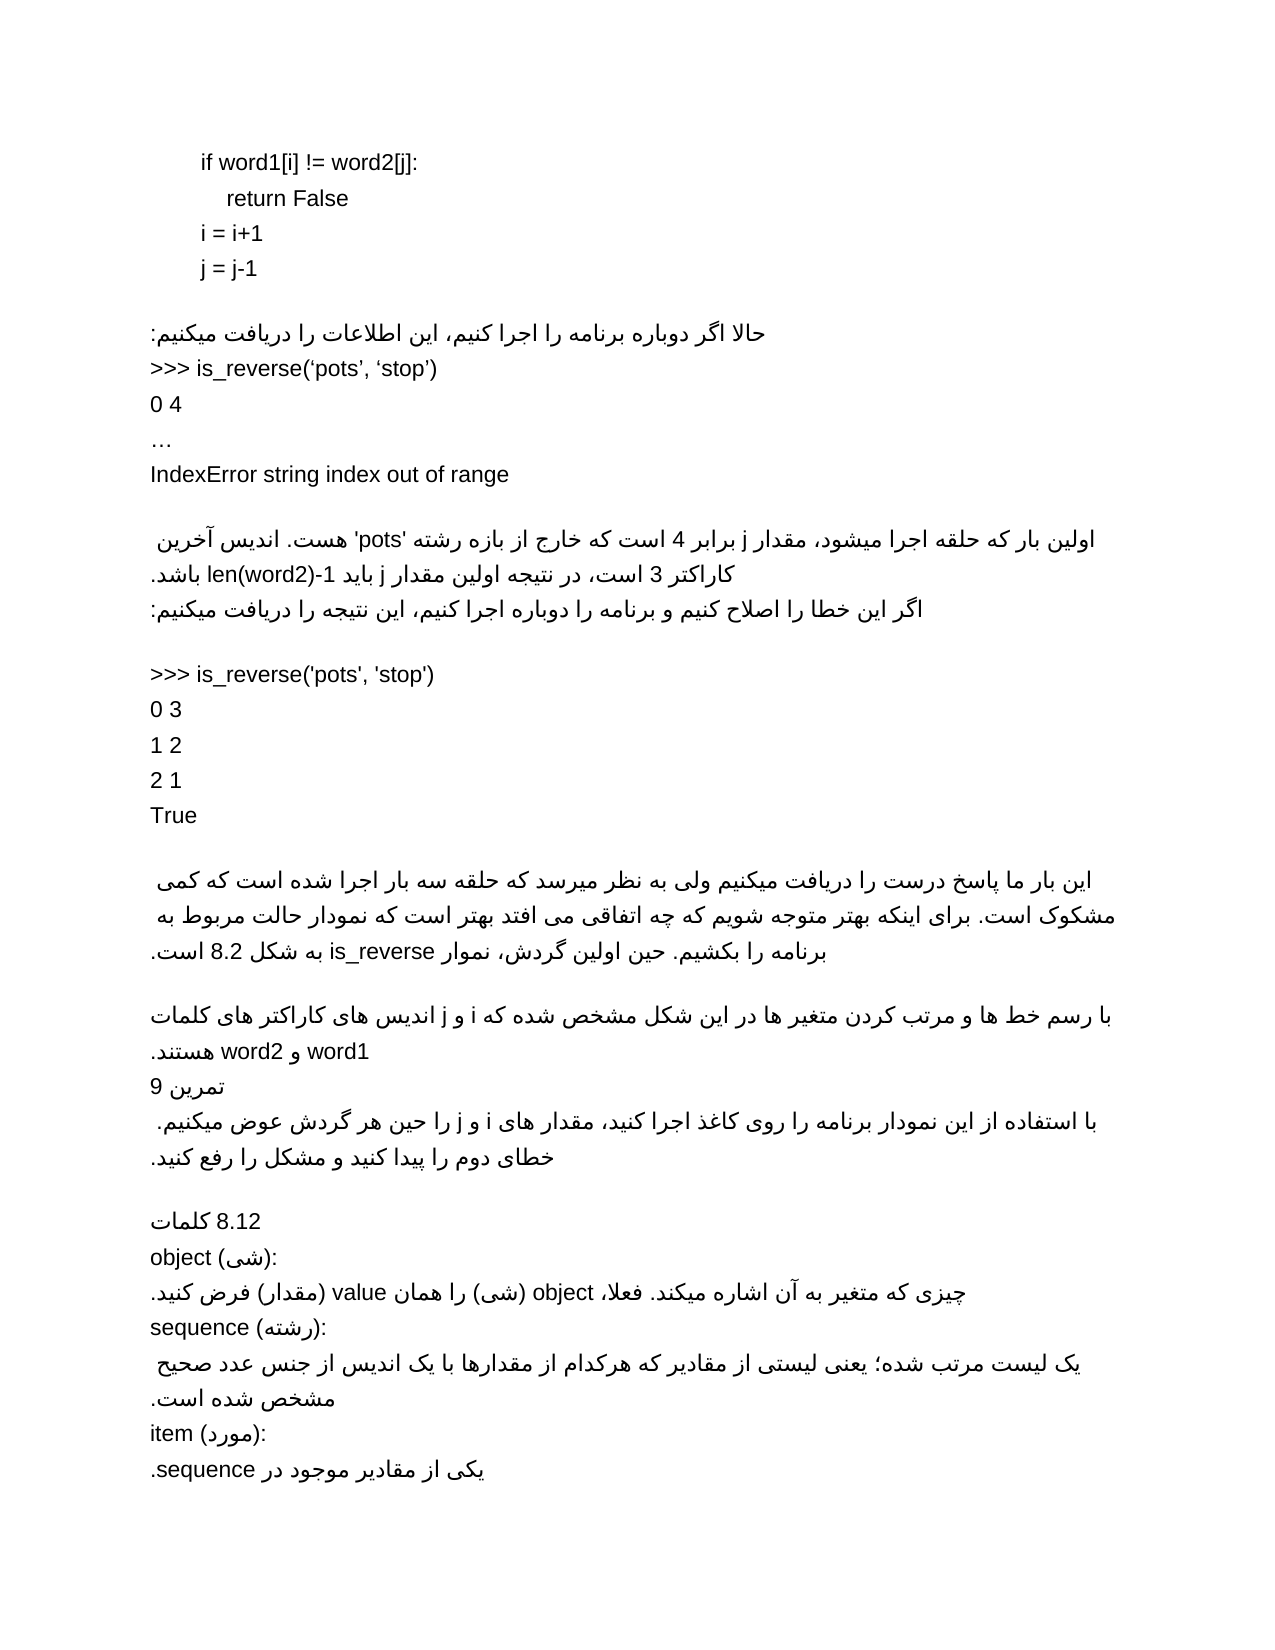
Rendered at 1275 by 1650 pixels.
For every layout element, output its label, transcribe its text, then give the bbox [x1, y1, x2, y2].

text if word1[i] != word2[j]: return False i = i+1 j = j-1 [150, 150, 1125, 282]
text چیزی که متغیر به آن اشاره میکند. فعلا، object (شی) را همان value (مقدار) فرض کنید. [150, 1280, 1125, 1305]
text با استفاده از این نمودار برنامه را روی کاغذ اجرا کنید، مقدار های i و j را حین هر گردش عوض میکنیم. خطای دوم را پیدا کنید و مشکل را رفع کنید. [150, 1109, 1125, 1170]
text حالا اگر دوباره برنامه را اجرا کنیم، این اطلاعات را دریافت میکنیم: [150, 321, 1125, 346]
text یک لیست مرتب شده؛ یعنی لیستی از مقادیر که هرکدام از مقدارها با یک اندیس از جنس عدد صحیح مشخص شده است. [150, 1350, 1125, 1411]
text اولین بار که حلقه اجرا میشود، مقدار j برابر 4 است که خارج از بازه رشته 'pots' هست. اندیس آخرین کاراکتر 3 است، در نتیجه اولین مقدار j باید len(word2)-1 باشد. [150, 527, 1125, 587]
text >>> is_reverse(‘pots’, ‘stop’) [150, 356, 1125, 382]
text اگر این خطا را اصلاح کنیم و برنامه را دوباره اجرا کنیم، این نتیجه را دریافت میکنیم: [150, 597, 1125, 623]
text item (مورد): [150, 1421, 1125, 1447]
text این بار ما پاسخ درست را دریافت میکنیم ولی به نظر میرسد که حلقه سه بار اجرا شده است که کمی مشکوک است. برای اینکه بهتر متوجه شویم که چه اتفاقی می افتد بهتر است که نمودار حالت مربوط به برنامه را بکشیم. حین اولین گردش، نموار is_reverse به شکل 8.2 است. [150, 868, 1125, 964]
text 8.12 کلمات [150, 1209, 1125, 1235]
text تمرین 9 [150, 1074, 1125, 1099]
text IndexError string index out of range [150, 462, 1125, 487]
text sequence (رشته): [150, 1315, 1125, 1341]
text >>> is_reverse('pots', 'stop') 0 3 1 2 2 1 True [150, 662, 1125, 829]
text 0 4 [150, 391, 1125, 417]
text … [150, 427, 1125, 452]
text یکی از مقادیر موجود در sequence. [150, 1456, 1125, 1482]
text object (شی): [150, 1244, 1125, 1270]
text با رسم خط ها و مرتب کردن متغیر ها در این شکل مشخص شده که i و j اندیس های کاراکتر های کلمات word1 و word2 هستند. [150, 1003, 1125, 1064]
